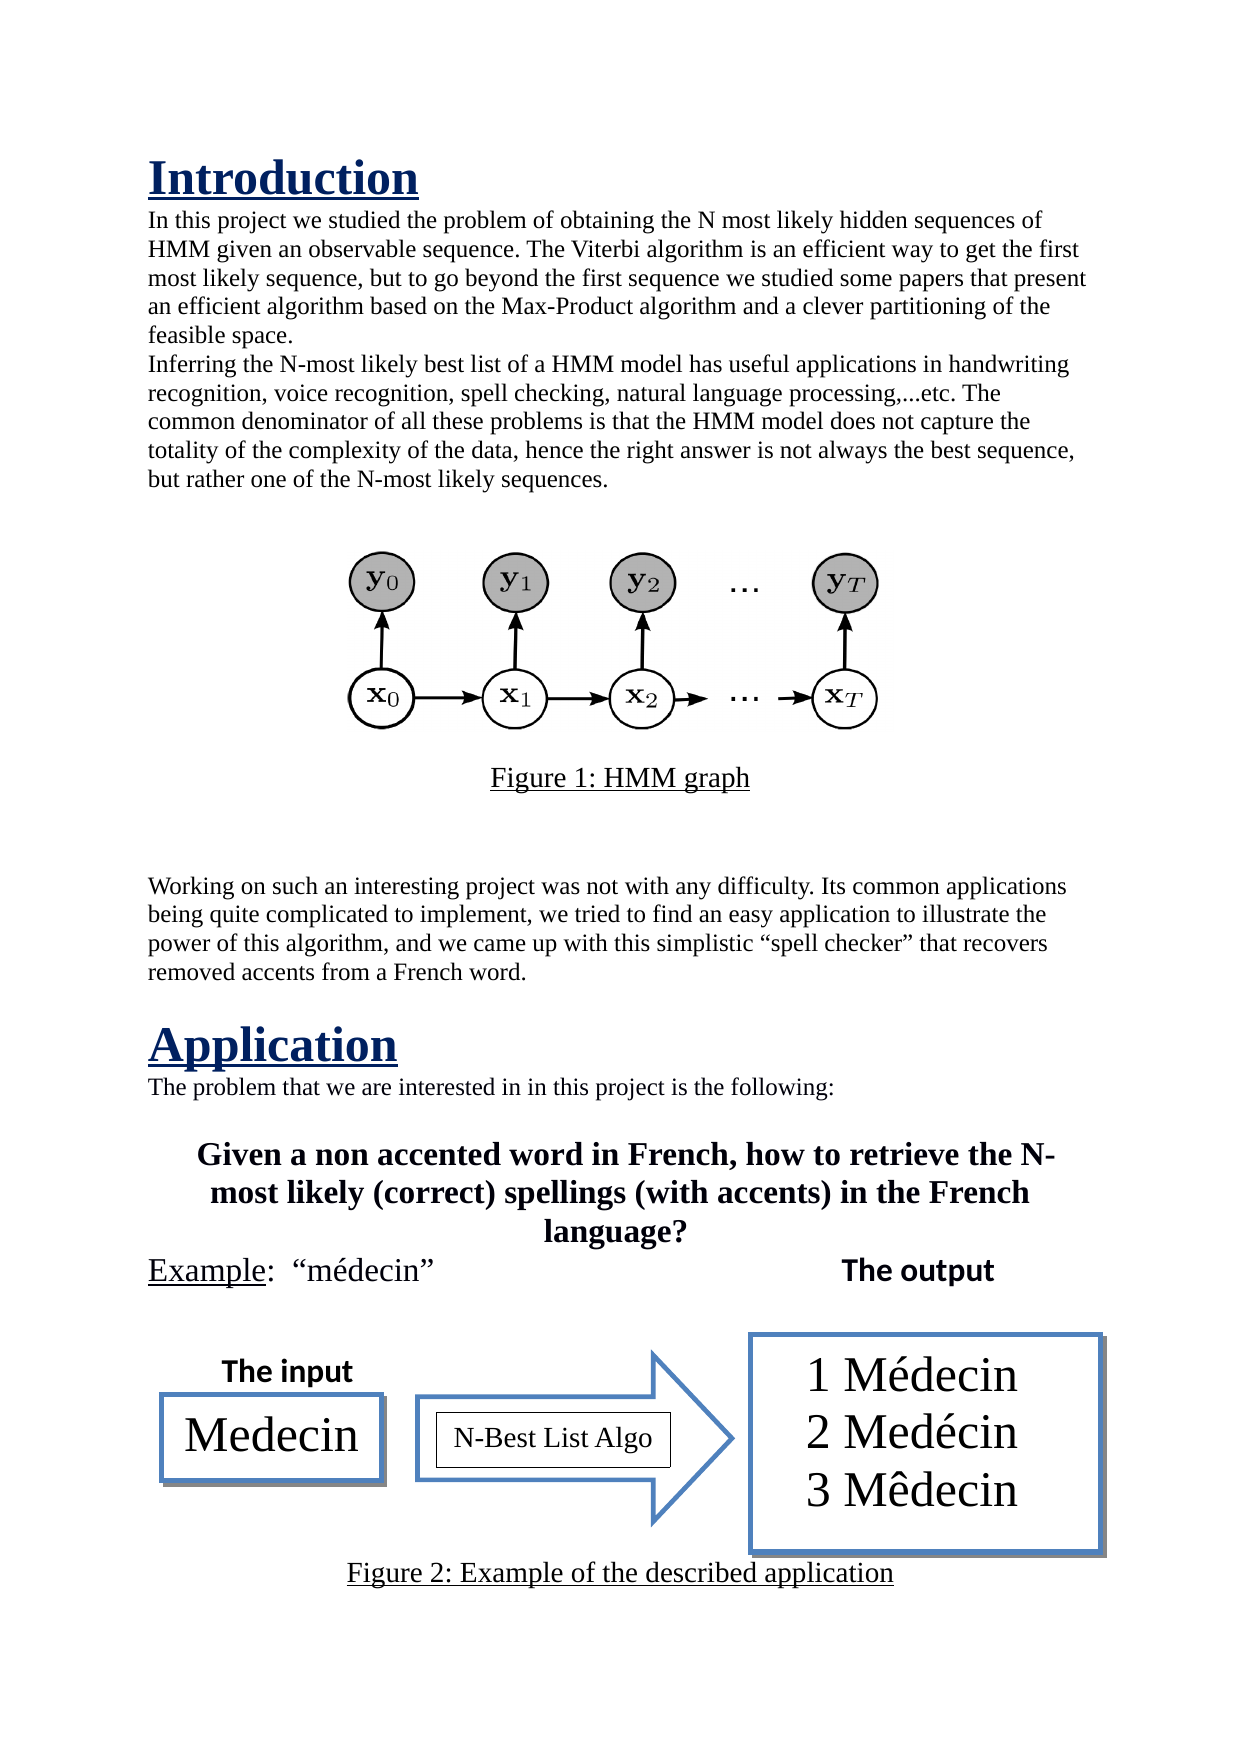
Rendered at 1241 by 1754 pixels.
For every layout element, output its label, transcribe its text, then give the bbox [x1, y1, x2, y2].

text Medecin [179, 1405, 363, 1462]
picture [346, 550, 894, 732]
text Introduction [148, 148, 1093, 205]
list Mêdecin [806, 1459, 1083, 1517]
text Figure 2: Example of the described application [148, 1556, 1093, 1589]
text In this project we studied the problem of obtaining the N most likely hidden sequences of HMM given an observable sequence. The Viterbi algorithm is an efficient way to get the first most likely sequence, but to go beyond the first sequence we studied some papers that present an efficient algorithm based on the Max-Product algorithm and a clever partitioning of the feasible space. [148, 205, 1093, 349]
list Médecin [806, 1344, 1083, 1402]
text Working on such an interesting project was not with any difficulty. Its common applications being quite complicated to implement, we tried to find an easy application to illustrate the power of this algorithm, and we came up with this simplistic “spell checker” that recovers removed accents from a French word. [148, 871, 1093, 986]
text Inferring the N-most likely best list of a HMM model has useful applications in handwriting recognition, voice recognition, spell checking, natural language processing,...etc. The common denominator of all these problems is that the HMM model does not capture the totality of the complexity of the data, hence the right answer is not always the best sequence, but rather one of the N-most likely sequences. [148, 349, 1093, 493]
text The problem that we are interested in in this project is the following: [148, 1072, 1093, 1101]
text N-Best List Algo [451, 1420, 655, 1453]
text Application [148, 1014, 1093, 1072]
text Example: “médecin” The output [148, 1249, 1093, 1290]
text The input [148, 1350, 650, 1390]
list Medécin [806, 1402, 1083, 1459]
text Given a non accented word in French, how to retrieve the N- most likely (correct) spellings (with accents) in the French language? [148, 1134, 1093, 1249]
text [653, 1350, 748, 1390]
text Figure 1: HMM graph [148, 761, 1093, 794]
